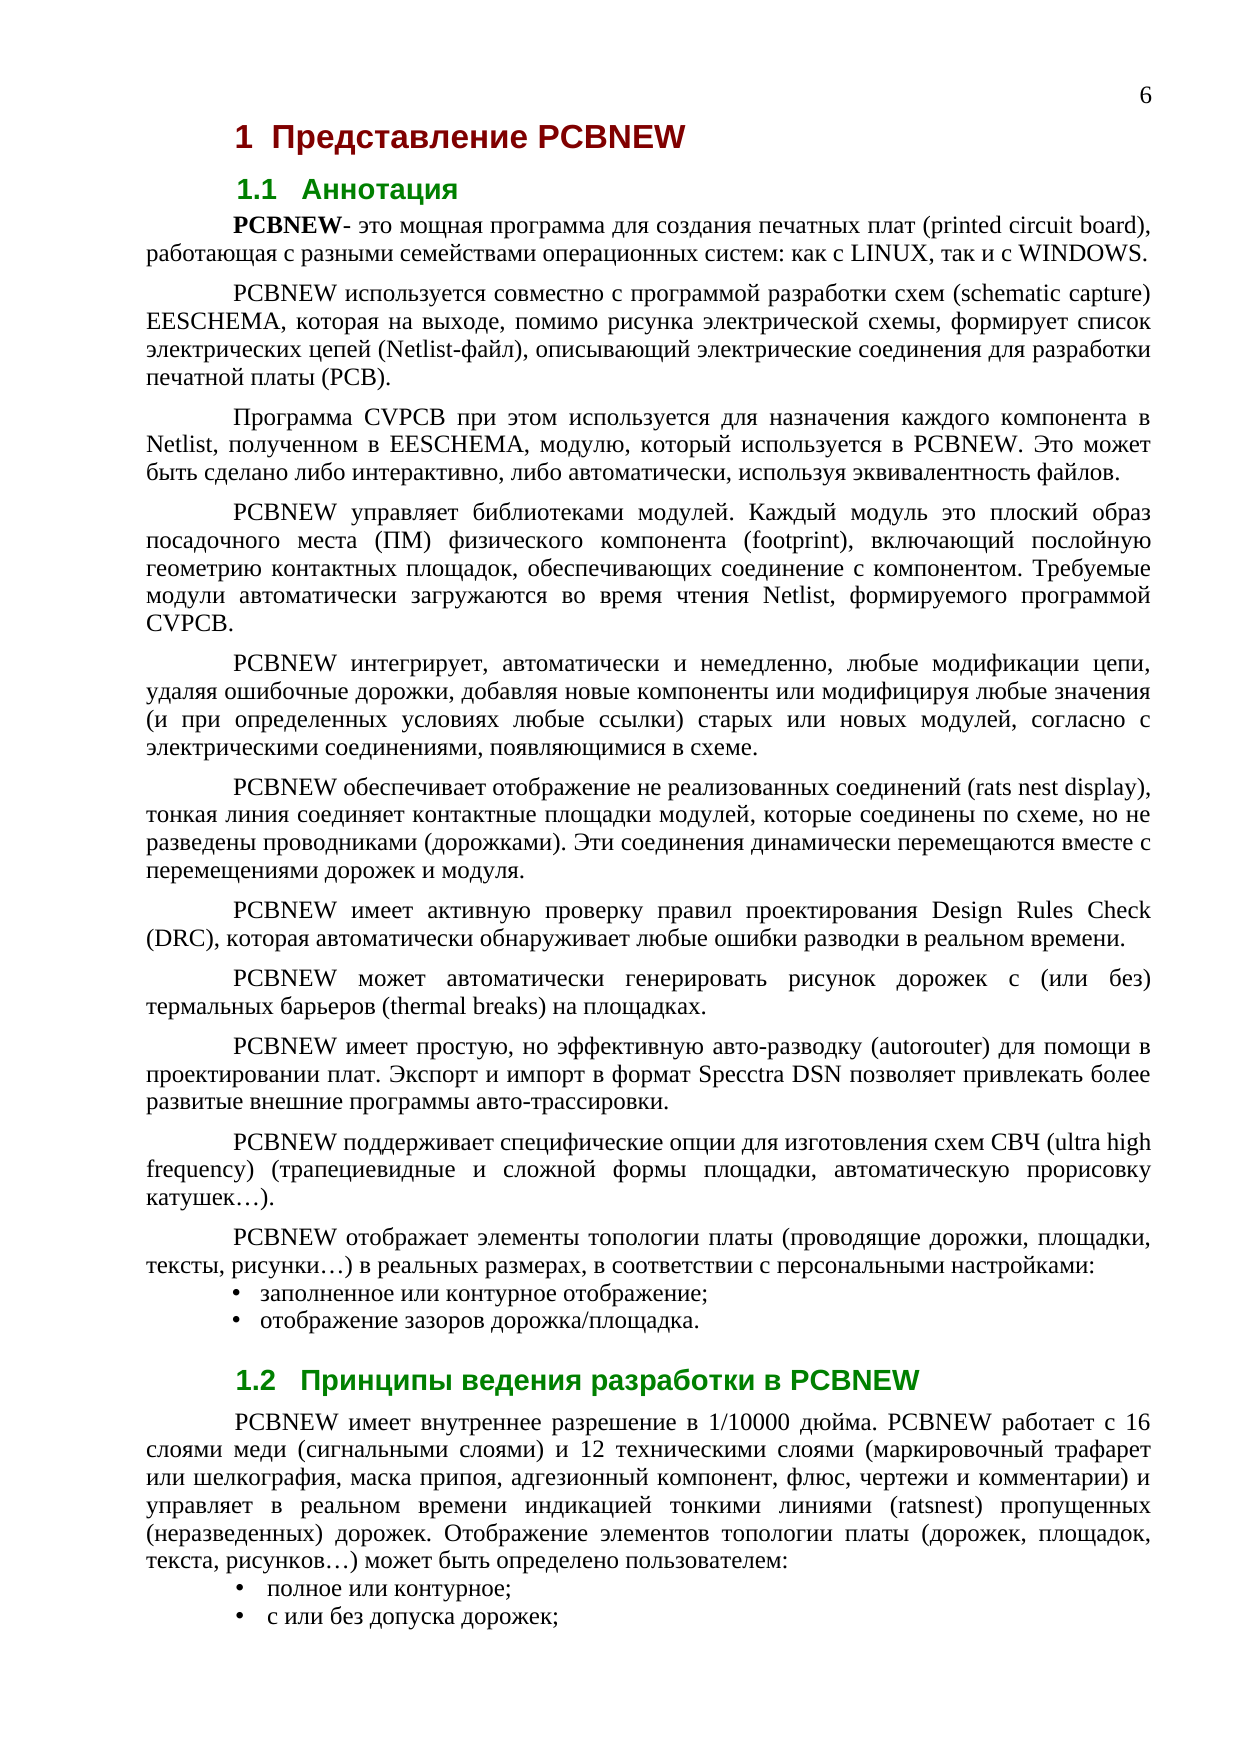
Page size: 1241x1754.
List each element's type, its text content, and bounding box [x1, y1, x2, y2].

text PCBNEW имеет внутреннее разрешение в 1/10000 дюйма. PCBNEW работает с 16 слоями меди (сигнальными слоями) и 12 техническими слоями (маркировочный трафарет или шелкография, маска припоя, адгезионный компонент, флюс, чертежи и комментарии) и управляет в реальном времени индикацией тонкими линиями (ratsnest) пропущенных (неразведенных) дорожек. Отображение элементов топологии платы (дорожек, площадок, текста, рисунков…) может быть определено пользователем: [146, 1408, 1152, 1574]
text PCBNEW используется совместно с программой разработки схем (schematic capture) EESCHEMA, которая на выходе, помимо рисунка электрической схемы, формирует список электрических цепей (Netlist-файл), описывающий электрические соединения для разработки печатной платы (PCB). [146, 279, 1152, 390]
text Программа CVPCB при этом используется для назначения каждого компонента в Netlist, полученном в EESCHEMA, модулю, который используется в PCBNEW. Это может быть сделано либо интерактивно, либо автоматически, используя эквивалентность файлов. [146, 403, 1152, 486]
text PCBNEW отображает элементы топологии платы (проводящие дорожки, площадки, тексты, рисунки…) в реальных размерах, в соответствии с персональными настройками: [146, 1223, 1152, 1279]
text PCBNEW интегрирует, автоматически и немедленно, любые модификации цепи, удаляя ошибочные дорожки, добавляя новые компоненты или модифицируя любые значения (и при определенных условиях любые ссылки) старых или новых модулей, согласно с электрическими соединениями, появляющимися в схеме. [146, 649, 1152, 760]
subtitle Аннотация [236, 173, 1152, 206]
subtitle Принципы ведения разработки в PCBNEW [146, 1363, 1152, 1396]
subtitle Представление PCBNEW [146, 118, 1152, 155]
list с или без допуска дорожек; [235, 1602, 1152, 1629]
list полное или контурное; [235, 1574, 1152, 1602]
list отображение зазоров дорожка/площадка. [232, 1306, 1152, 1334]
list заполненное или контурное отображение; [232, 1279, 1152, 1306]
text PCBNEW управляет библиотеками модулей. Каждый модуль это плоский образ посадочного места (ПМ) физического компонента (footprint), включающий послойную геометрию контактных площадок, обеспечивающих соединение с компонентом. Требуемые модули автоматически загружаются во время чтения Netlist, формируемого программой CVPCB. [146, 498, 1152, 637]
text PCBNEW- это мощная программа для создания печатных плат (printed circuit board), работающая с разными семействами операционных систем: как с LINUX, так и с WINDOWS. [146, 212, 1152, 267]
text PCBNEW имеет простую, но эффективную авто-разводку (autorouter) для помощи в проектировании плат. Экспорт и импорт в формат Specctra DSN позволяет привлекать более развитые внешние программы авто-трассировки. [146, 1032, 1152, 1115]
text PCBNEW поддерживает специфические опции для изготовления схем СВЧ (ultra high frequency) (трапециевидные и сложной формы площадки, автоматическую прорисовку катушек…). [146, 1128, 1152, 1211]
text PCBNEW имеет активную проверку правил проектирования Design Rules Check (DRC), которая автоматически обнаруживает любые ошибки разводки в реальном времени. [146, 896, 1152, 952]
text PCBNEW обеспечивает отображение не реализованных соединений (rats nest display), тонкая линия соединяет контактные площадки модулей, которые соединены по схеме, но не разведены проводниками (дорожками). Эти соединения динамически перемещаются вместе с перемещениями дорожек и модуля. [146, 773, 1152, 884]
text PCBNEW может автоматически генерировать рисунок дорожек с (или без) термальных барьеров (thermal breaks) на площадках. [146, 964, 1152, 1019]
